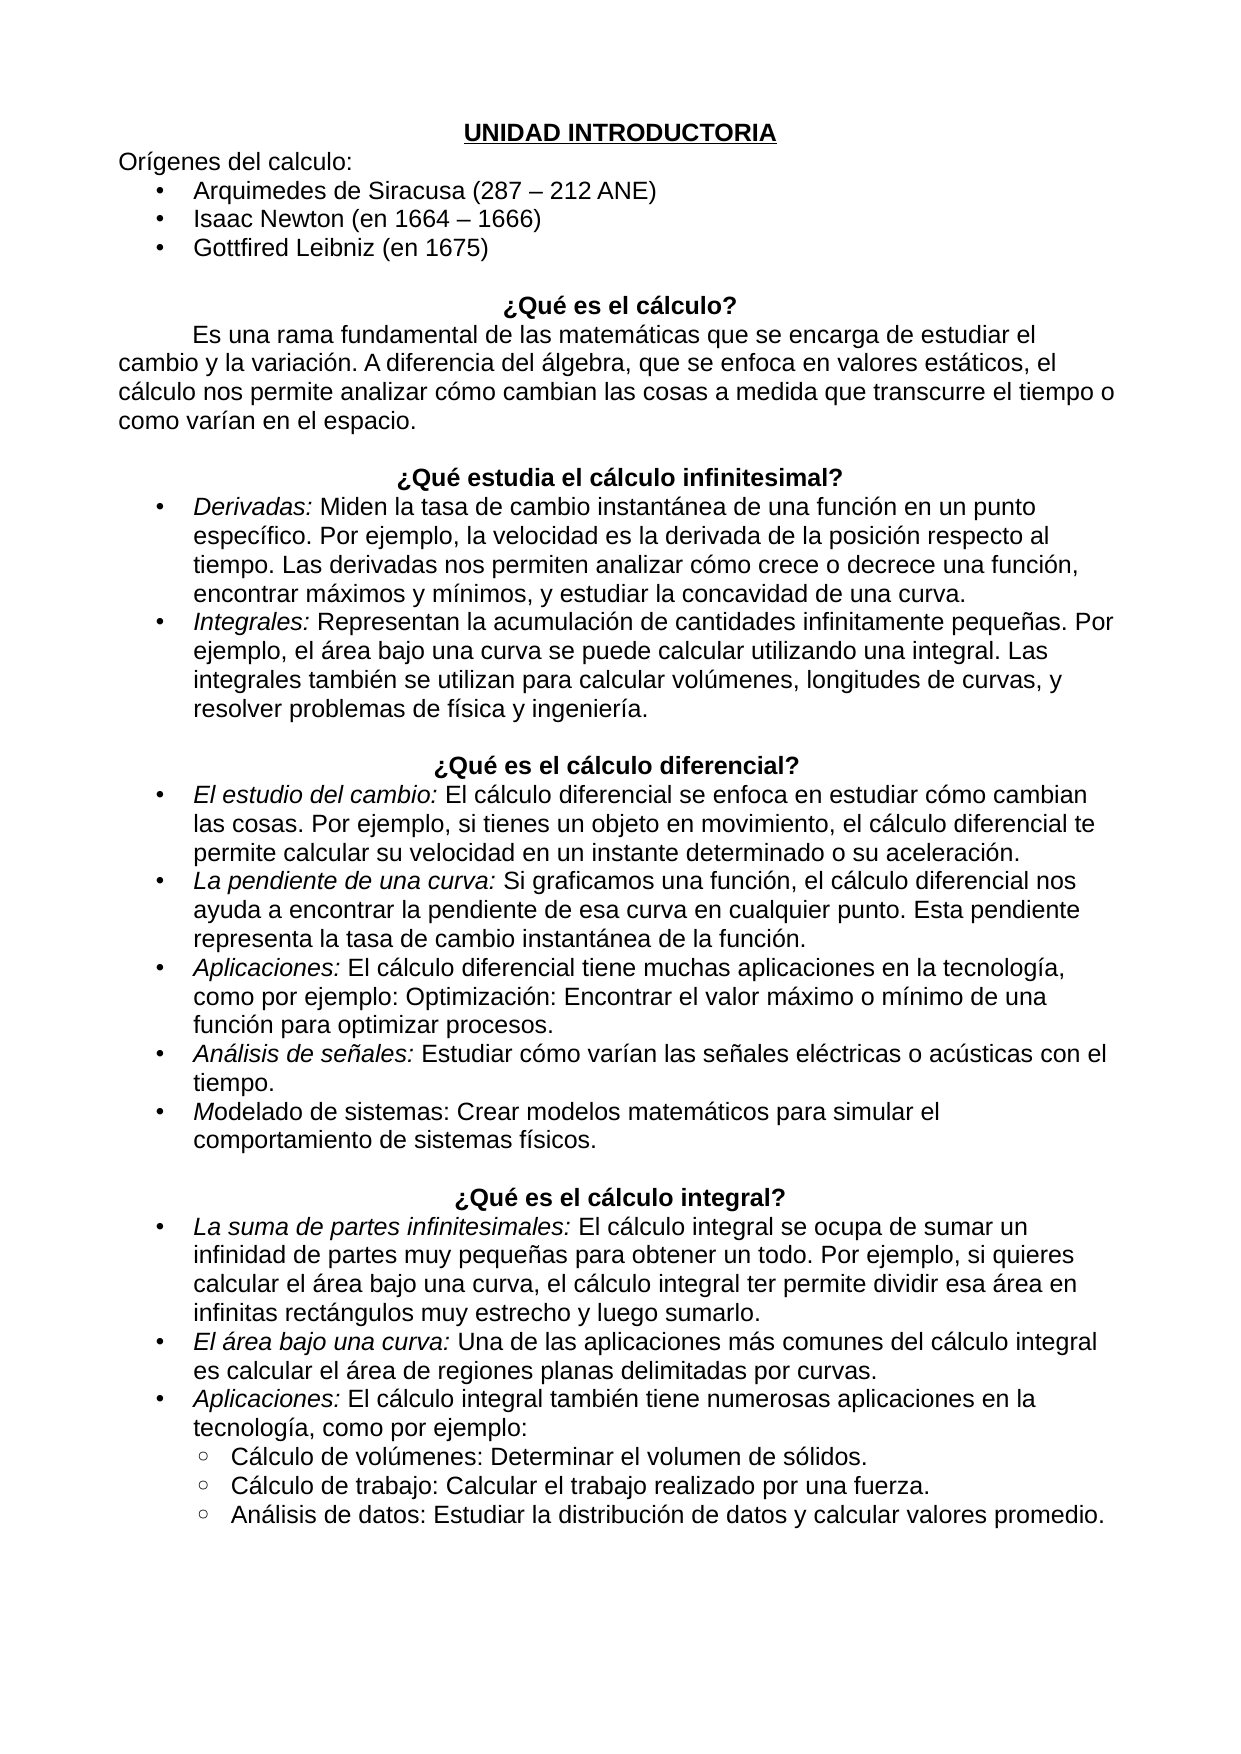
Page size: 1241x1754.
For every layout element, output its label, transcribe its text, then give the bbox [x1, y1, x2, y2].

list Derivadas: Miden la tasa de cambio instantánea de una función en un punto específico. Por ejemplo, la velocidad es la derivada de la posición respecto al tiempo. Las derivadas nos permiten analizar cómo crece o decrece una función, encontrar máximos y mínimos, y estudiar la concavidad de una curva. [156, 492, 1122, 607]
list Análisis de datos: Estudiar la distribución de datos y calcular valores promedio. [193, 1500, 1122, 1528]
text ¿Qué es el cálculo integral? [118, 1183, 1122, 1212]
text ¿Qué es el cálculo diferencial? [118, 751, 1122, 780]
list Cálculo de trabajo: Calcular el trabajo realizado por una fuerza. [193, 1471, 1122, 1500]
list Isaac Newton (en 1664 – 1666) [156, 204, 1122, 233]
list El estudio del cambio: El cálculo diferencial se enfoca en estudiar cómo cambian las cosas. Por ejemplo, si tienes un objeto en movimiento, el cálculo diferencial te permite calcular su velocidad en un instante determinado o su aceleración. [156, 780, 1122, 866]
list Modelado de sistemas: Crear modelos matemáticos para simular el comportamiento de sistemas físicos. [156, 1097, 1122, 1154]
list La suma de partes infinitesimales: El cálculo integral se ocupa de sumar un infinidad de partes muy pequeñas para obtener un todo. Por ejemplo, si quieres calcular el área bajo una curva, el cálculo integral ter permite dividir esa área en infinitas rectángulos muy estrecho y luego sumarlo. [156, 1212, 1122, 1327]
list Arquimedes de Siracusa (287 – 212 ANE) [156, 176, 1122, 204]
list Gottfired Leibniz (en 1675) [156, 233, 1122, 262]
list El área bajo una curva: Una de las aplicaciones más comunes del cálculo integral es calcular el área de regiones planas delimitadas por curvas. [156, 1327, 1122, 1384]
list Aplicaciones: El cálculo integral también tiene numerosas aplicaciones en la tecnología, como por ejemplo: [156, 1384, 1122, 1442]
list Integrales: Representan la acumulación de cantidades infinitamente pequeñas. Por ejemplo, el área bajo una curva se puede calcular utilizando una integral. Las integrales también se utilizan para calcular volúmenes, longitudes de curvas, y resolver problemas de física y ingeniería. [156, 607, 1122, 722]
list Análisis de señales: Estudiar cómo varían las señales eléctricas o acústicas con el tiempo. [156, 1039, 1122, 1097]
list La pendiente de una curva: Si graficamos una función, el cálculo diferencial nos ayuda a encontrar la pendiente de esa curva en cualquier punto. Esta pendiente representa la tasa de cambio instantánea de la función. [156, 866, 1122, 953]
text Es una rama fundamental de las matemáticas que se encarga de estudiar el cambio y la variación. A diferencia del álgebra, que se enfoca en valores estáticos, el cálculo nos permite analizar cómo cambian las cosas a medida que transcurre el tiempo o como varían en el espacio. [118, 320, 1122, 435]
list Aplicaciones: El cálculo diferencial tiene muchas aplicaciones en la tecnología, como por ejemplo: Optimización: Encontrar el valor máximo o mínimo de una función para optimizar procesos. [156, 953, 1122, 1039]
text ¿Qué estudia el cálculo infinitesimal? [118, 463, 1122, 492]
list Cálculo de volúmenes: Determinar el volumen de sólidos. [193, 1442, 1122, 1471]
text UNIDAD INTRODUCTORIA [118, 118, 1122, 147]
text Orígenes del calculo: [118, 147, 1122, 176]
text ¿Qué es el cálculo? [118, 291, 1122, 320]
